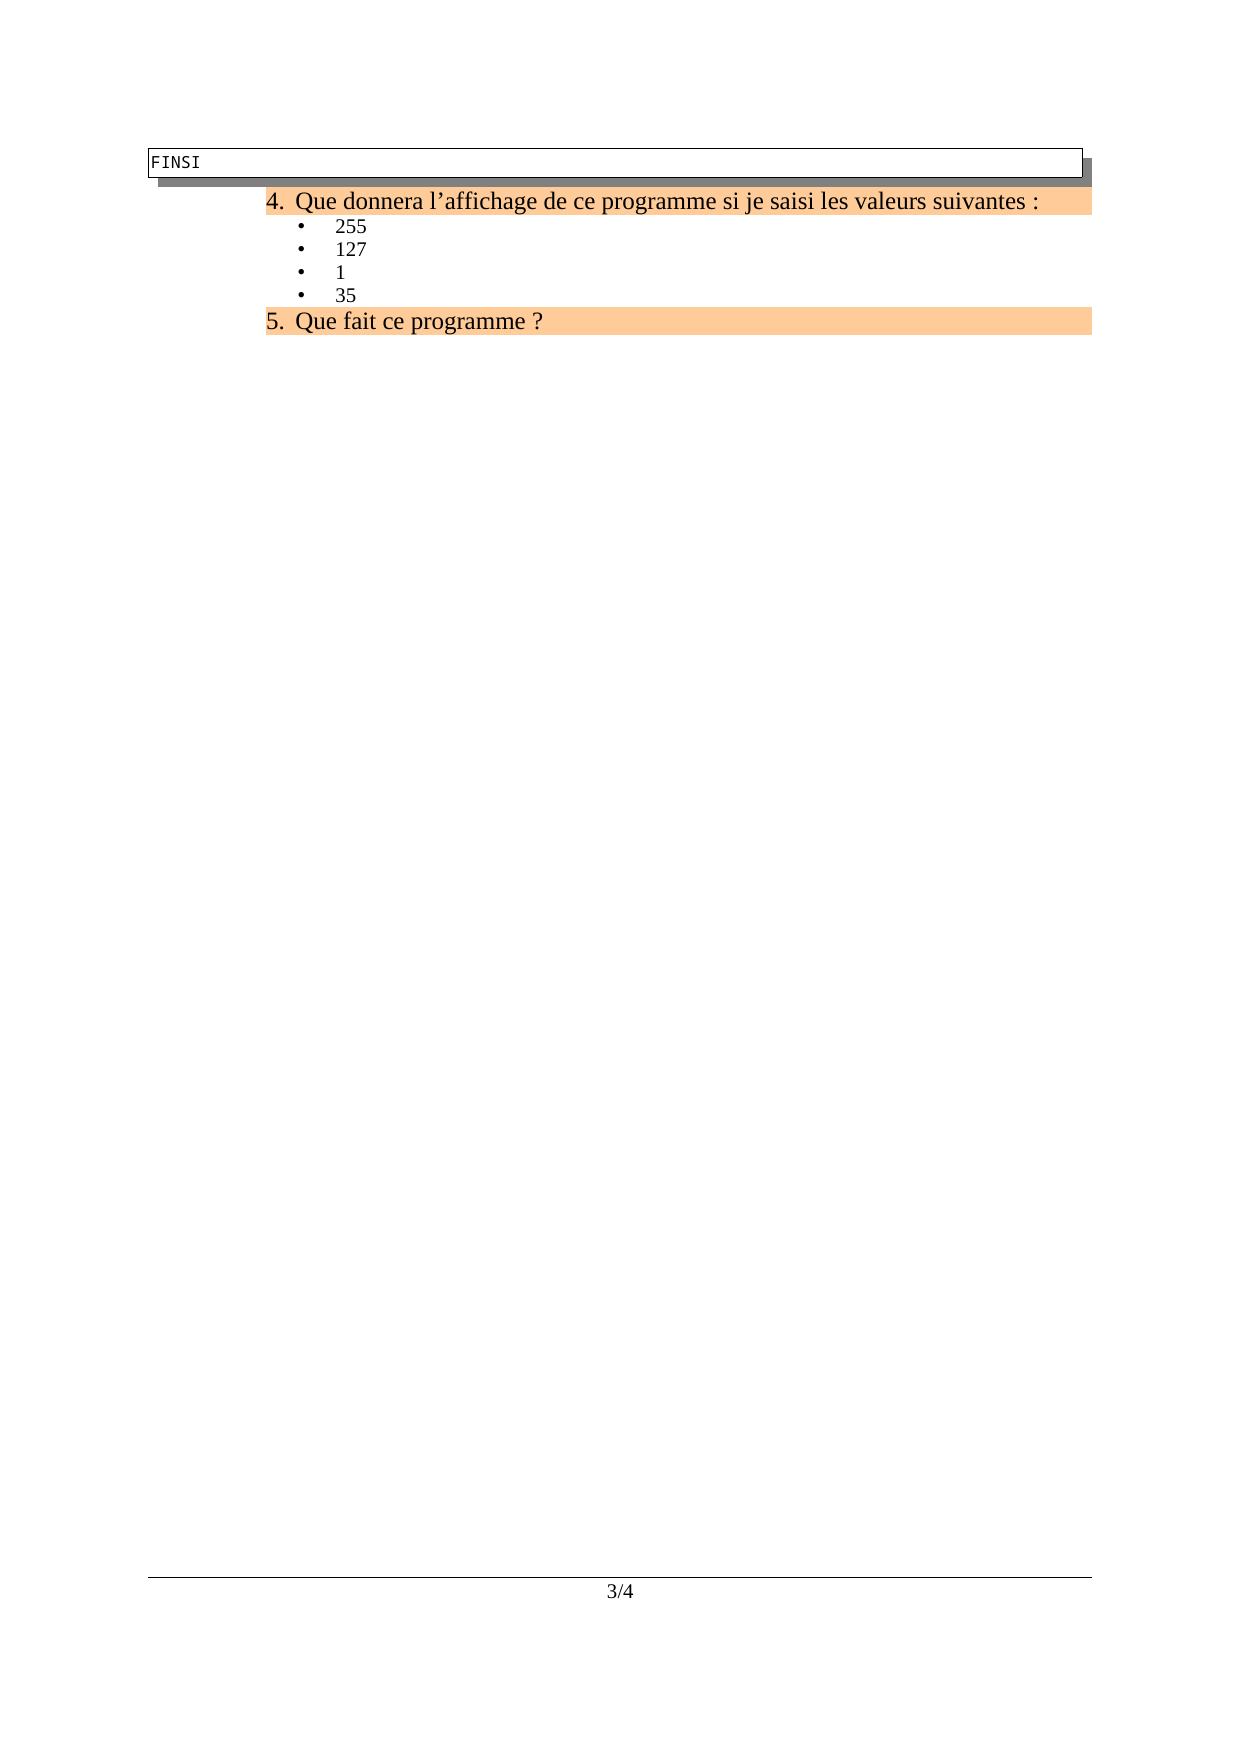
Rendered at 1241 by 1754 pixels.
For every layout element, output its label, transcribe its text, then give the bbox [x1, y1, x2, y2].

list 1 [298, 261, 1092, 284]
list 255 [298, 215, 1092, 238]
list Que donnera l’affichage de ce programme si je saisi les valeurs suivantes : [266, 187, 1092, 215]
list 35 [298, 284, 1092, 307]
list Que fait ce programme ? [266, 307, 1092, 335]
text FINSI [149, 149, 1082, 177]
list 127 [298, 238, 1092, 261]
